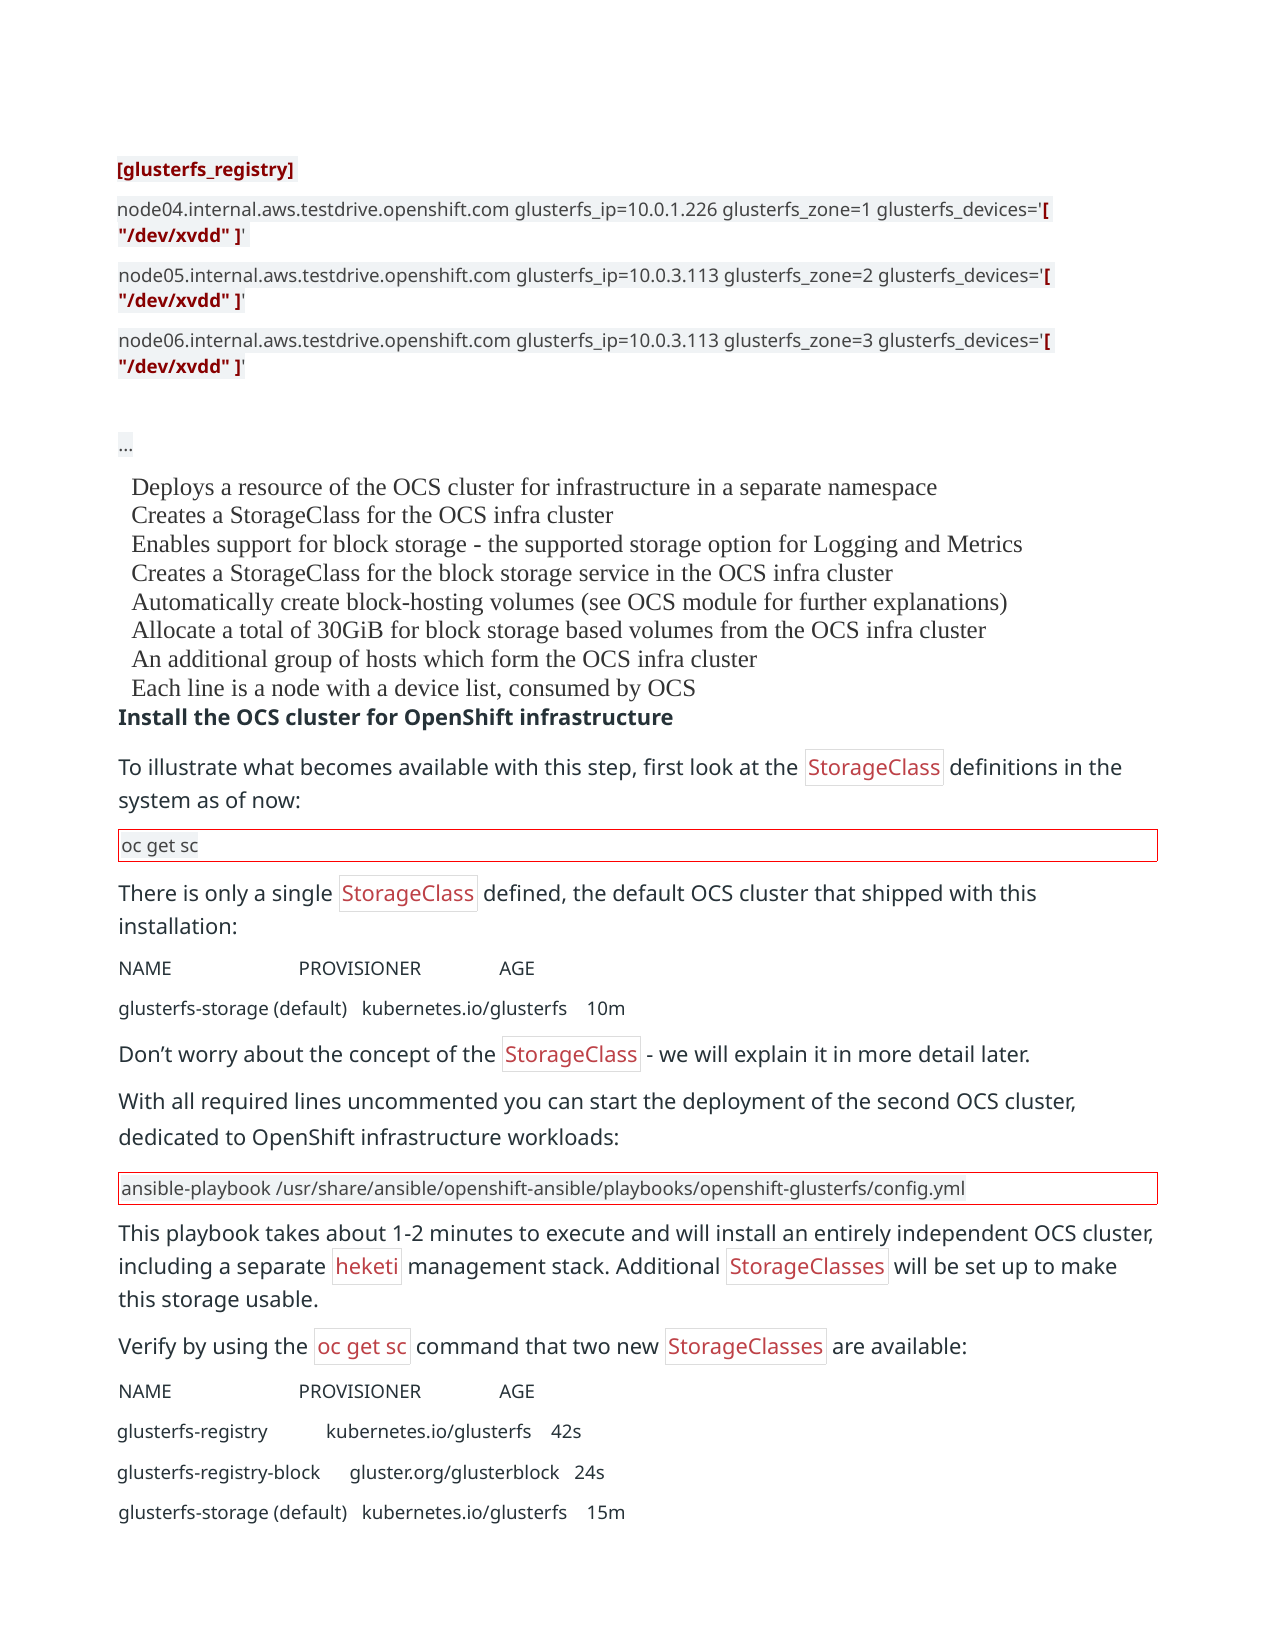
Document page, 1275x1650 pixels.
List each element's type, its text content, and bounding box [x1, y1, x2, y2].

table_cell [118, 558, 131, 587]
text glusterfs-storage (default) kubernetes.io/glusterfs 10m [118, 996, 1157, 1021]
text This playbook takes about 1-2 minutes to execute and will install an entirely independent OCS cluster, including a separate heketi management stack. Additional StorageClasses will be set up to make this storage usable. [118, 1218, 1157, 1314]
table_header Deploys a resource of the OCS cluster for infrastructure in a separate namespace [131, 472, 1035, 500]
text command that two new [411, 1328, 665, 1364]
text node04.internal.aws.testdrive.openshift.com glusterfs_ip=10.0.1.226 glusterfs_zone=1 glusterfs_devices='[ "/dev/xvdd" ]' [117, 196, 1157, 247]
text ... [118, 432, 1157, 457]
table_header [118, 472, 131, 500]
text are available: [827, 1328, 1157, 1364]
table_cell Allocate a total of 30GiB for block storage based volumes from the OCS infra cluster [131, 615, 1035, 644]
text glusterfs-registry-block gluster.org/glusterblock 24s [117, 1459, 1157, 1484]
table_cell Each line is a node with a device list, consumed by OCS [131, 673, 1035, 702]
table_cell [118, 673, 131, 702]
table_cell [118, 529, 131, 558]
subtitle Install the OCS cluster for OpenShift infrastructure [118, 702, 1157, 731]
text Verify by using the [118, 1328, 314, 1364]
text StorageClass [503, 1037, 640, 1071]
table_cell [118, 500, 131, 529]
table_cell Automatically create block-hosting volumes (see OCS module for further explanations) [131, 587, 1035, 615]
table_cell Creates a StorageClass for the block storage service in the OCS infra cluster [131, 558, 1035, 587]
text node06.internal.aws.testdrive.openshift.com glusterfs_ip=10.0.3.113 glusterfs_zone=3 glusterfs_devices='[ "/dev/xvdd" ]' [118, 328, 1157, 379]
text To illustrate what becomes available with this step, first look at the StorageClass definitions in the system as of now: [118, 749, 1157, 814]
text There is only a single StorageClass defined, the default OCS cluster that shipped with this installation: [118, 875, 1157, 941]
text node05.internal.aws.testdrive.openshift.com glusterfs_ip=10.0.3.113 glusterfs_zone=2 glusterfs_devices='[ "/dev/xvdd" ]' [118, 262, 1157, 313]
table_cell [118, 615, 131, 644]
table_cell [118, 644, 131, 673]
text With all required lines uncommented you can start the deployment of the second OCS cluster, dedicated to OpenShift infrastructure workloads: [118, 1086, 1157, 1152]
table_cell Enables support for block storage - the supported storage option for Logging and Metrics [131, 529, 1035, 558]
table_cell Creates a StorageClass for the OCS infra cluster [131, 500, 1035, 529]
text ansible-playbook /usr/share/ansible/openshift-ansible/playbooks/openshift-glusterfs/config.yml [119, 1173, 1157, 1204]
text StorageClasses [666, 1329, 826, 1364]
text [glusterfs_registry] [117, 156, 1157, 182]
text oc get sc [119, 830, 1157, 861]
table_cell [118, 587, 131, 615]
table_cell An additional group of hosts which form the OCS infra cluster [131, 644, 1035, 673]
text oc get sc [315, 1329, 410, 1364]
text - we will explain it in more detail later. [641, 1036, 1157, 1072]
text glusterfs-storage (default) kubernetes.io/glusterfs 15m [118, 1499, 1157, 1524]
text NAME PROVISIONER AGE [118, 1379, 1157, 1404]
text NAME PROVISIONER AGE [118, 956, 1157, 981]
text glusterfs-registry kubernetes.io/glusterfs 42s [117, 1419, 1157, 1444]
text Don’t worry about the concept of the [118, 1036, 502, 1072]
